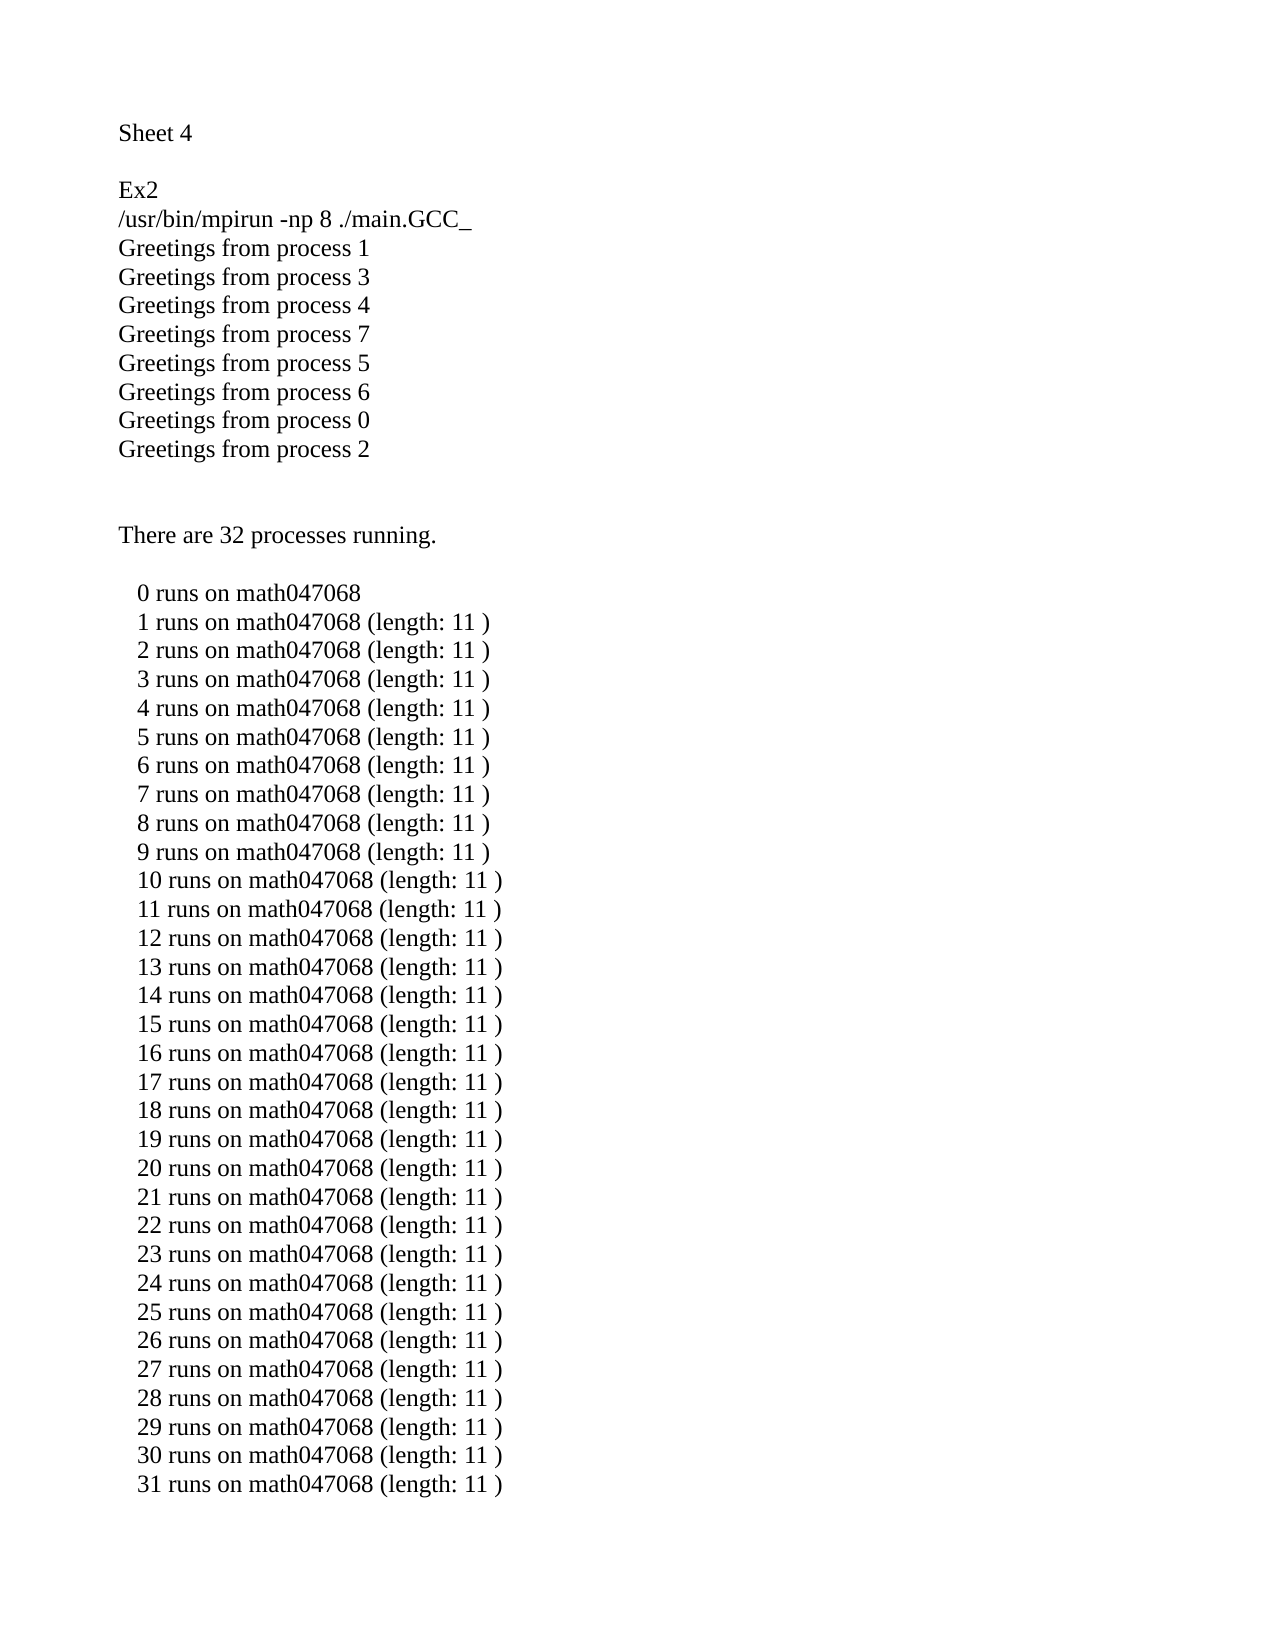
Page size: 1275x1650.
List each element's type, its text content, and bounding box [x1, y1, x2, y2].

text 28 runs on math047068 (length: 11 ) [118, 1383, 1157, 1412]
text Greetings from process 5 [118, 348, 1157, 377]
text Greetings from process 3 [118, 262, 1157, 291]
text Greetings from process 0 [118, 406, 1157, 434]
text 2 runs on math047068 (length: 11 ) [118, 636, 1157, 664]
text 14 runs on math047068 (length: 11 ) [118, 981, 1157, 1009]
text 20 runs on math047068 (length: 11 ) [118, 1153, 1157, 1182]
text 7 runs on math047068 (length: 11 ) [118, 779, 1157, 808]
text 9 runs on math047068 (length: 11 ) [118, 837, 1157, 866]
text 25 runs on math047068 (length: 11 ) [118, 1297, 1157, 1326]
text 21 runs on math047068 (length: 11 ) [118, 1182, 1157, 1211]
text Greetings from process 7 [118, 319, 1157, 348]
text 11 runs on math047068 (length: 11 ) [118, 894, 1157, 923]
text 1 runs on math047068 (length: 11 ) [118, 607, 1157, 636]
text 29 runs on math047068 (length: 11 ) [118, 1412, 1157, 1441]
text 26 runs on math047068 (length: 11 ) [118, 1326, 1157, 1354]
text 5 runs on math047068 (length: 11 ) [118, 722, 1157, 751]
text There are 32 processes running. [118, 521, 1157, 549]
text Ex2 [118, 176, 1157, 204]
text Greetings from process 4 [118, 291, 1157, 319]
text 18 runs on math047068 (length: 11 ) [118, 1096, 1157, 1124]
text Greetings from process 2 [118, 434, 1157, 463]
text 3 runs on math047068 (length: 11 ) [118, 664, 1157, 693]
text 31 runs on math047068 (length: 11 ) [118, 1469, 1157, 1498]
text 17 runs on math047068 (length: 11 ) [118, 1067, 1157, 1096]
text 0 runs on math047068 [118, 578, 1157, 607]
text Greetings from process 6 [118, 377, 1157, 406]
text 4 runs on math047068 (length: 11 ) [118, 693, 1157, 722]
text 19 runs on math047068 (length: 11 ) [118, 1124, 1157, 1153]
text 12 runs on math047068 (length: 11 ) [118, 923, 1157, 952]
text Greetings from process 1 [118, 233, 1157, 262]
text 6 runs on math047068 (length: 11 ) [118, 751, 1157, 779]
text 30 runs on math047068 (length: 11 ) [118, 1441, 1157, 1469]
text Sheet 4 [118, 118, 1157, 147]
text 22 runs on math047068 (length: 11 ) [118, 1211, 1157, 1239]
text 24 runs on math047068 (length: 11 ) [118, 1268, 1157, 1297]
text 27 runs on math047068 (length: 11 ) [118, 1354, 1157, 1383]
text /usr/bin/mpirun -np 8 ./main.GCC_ [118, 204, 1157, 233]
text 15 runs on math047068 (length: 11 ) [118, 1009, 1157, 1038]
text 23 runs on math047068 (length: 11 ) [118, 1239, 1157, 1268]
text 10 runs on math047068 (length: 11 ) [118, 866, 1157, 894]
text 16 runs on math047068 (length: 11 ) [118, 1038, 1157, 1067]
text 8 runs on math047068 (length: 11 ) [118, 808, 1157, 837]
text 13 runs on math047068 (length: 11 ) [118, 952, 1157, 981]
